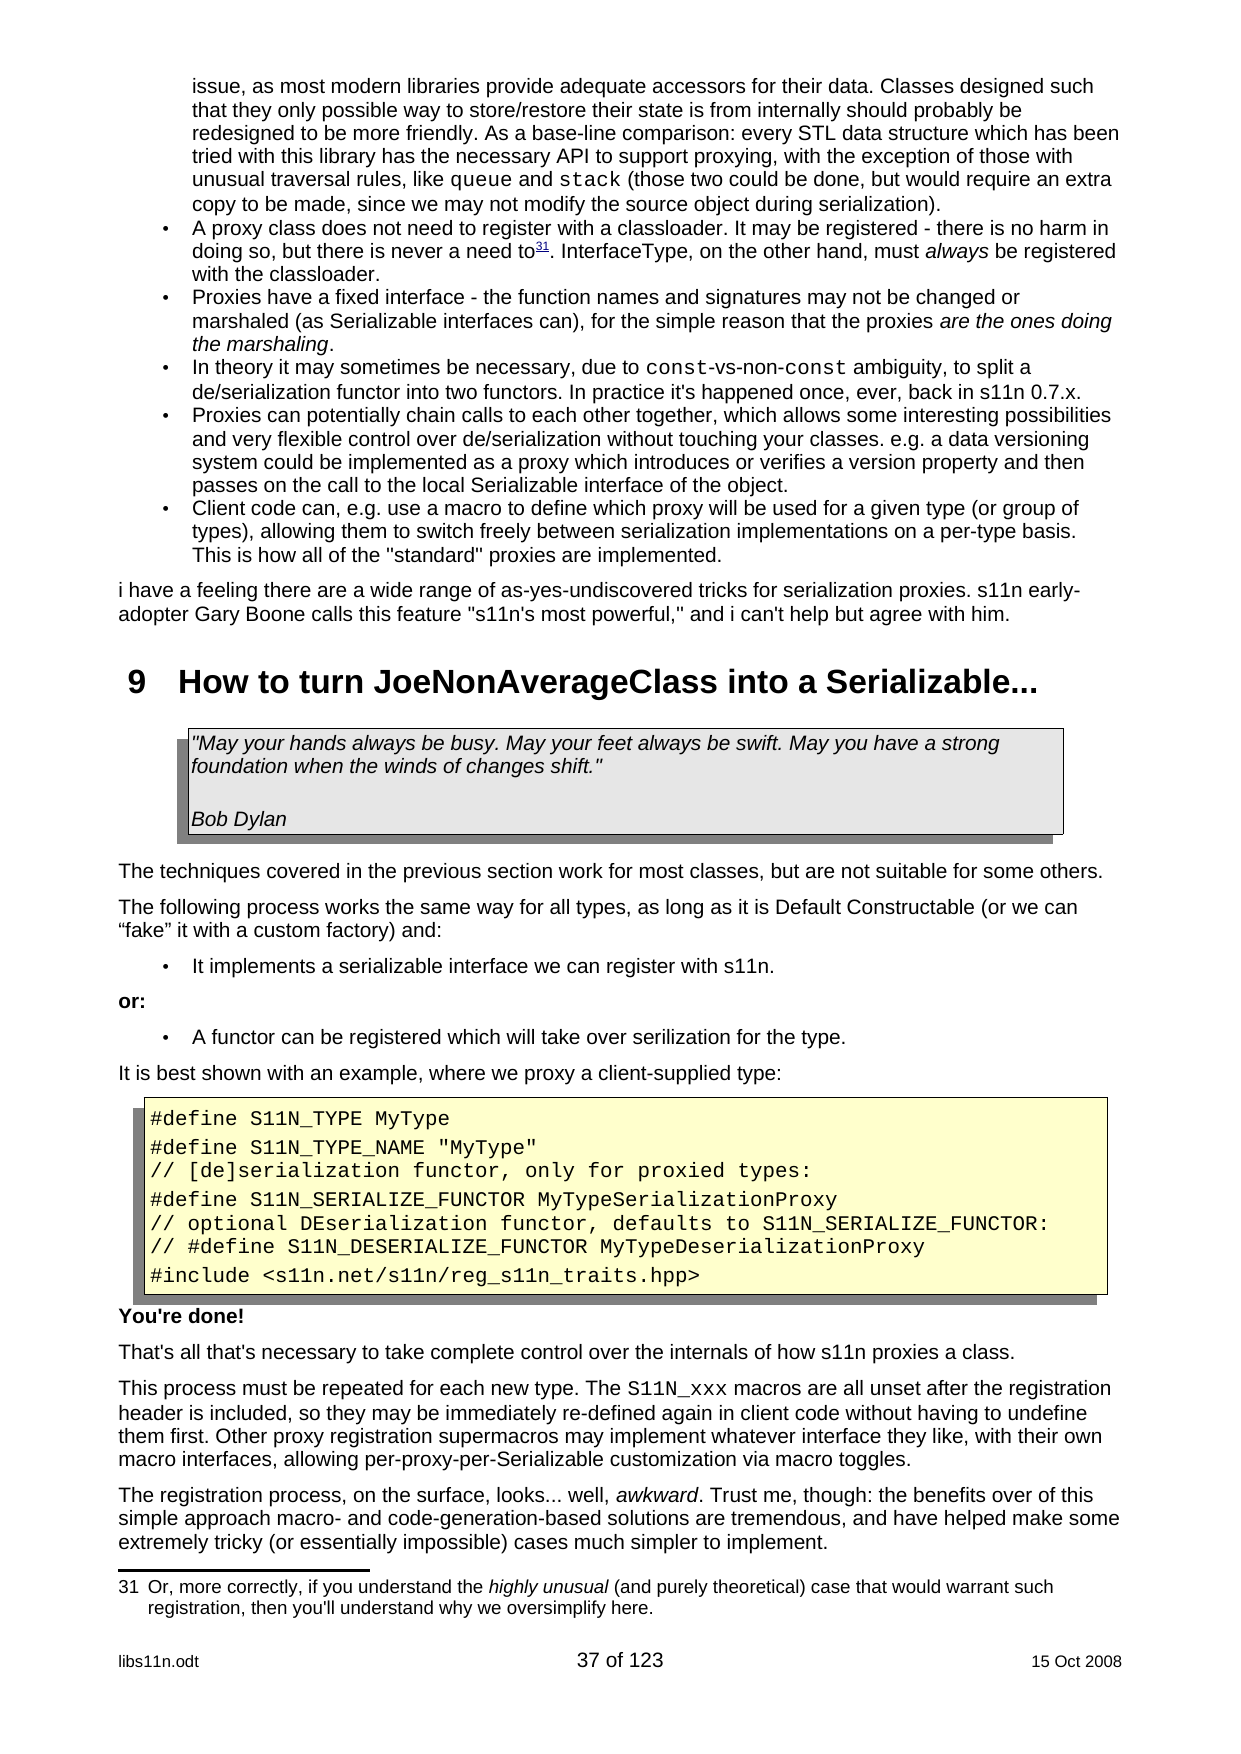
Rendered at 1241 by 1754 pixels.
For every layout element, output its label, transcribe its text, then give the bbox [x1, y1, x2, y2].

text The registration process, on the surface, looks... well, awkward. Trust me, though: the benefits over of this simple approach macro- and code-generation-based solutions are tremendous, and have helped make some extremely tricky (or essentially impossible) cases much simpler to implement. [118, 1484, 1122, 1553]
list Proxies have a fixed interface - the function names and signatures may not be changed or marshaled (as Serializable interfaces can), for the simple reason that the proxies are the ones doing the marshaling. [162, 286, 1122, 356]
text The techniques covered in the previous section work for most classes, but are not suitable for some others. [118, 859, 1122, 883]
list Client code can, e.g. use a macro to define which proxy will be used for a given type (or group of types), allowing them to switch freely between serialization implementations on a per-type basis. This is how all of the ''standard'' proxies are implemented. [162, 497, 1122, 567]
text // optional DEserialization functor, defaults to S11N_SERIALIZE_FUNCTOR: [145, 1206, 1107, 1230]
text You're done! [118, 1305, 1122, 1328]
text or: [118, 990, 1122, 1013]
text "May your hands always be busy. May your feet always be swift. May you have a strong foundation when the winds of changes shift." [189, 729, 1063, 778]
text That's all that's necessary to take complete control over the internals of how s11n proxies a class. [118, 1341, 1122, 1364]
list issue, as most modern libraries provide adequate accessors for their data. Classes designed such that they only possible way to store/restore their state is from internally should probably be redesigned to be more friendly. As a base-line comparison: every STL data structure which has been tried with this library has the necessary API to support proxying, with the exception of those with unusual traversal rules, like queue and stack (those two could be done, but would require an extra copy to be made, since we may not modify the source object during serialization). [162, 75, 1122, 216]
list In theory it may sometimes be necessary, due to const-vs-non-const ambiguity, to split a de/serialization functor into two functors. In practice it's happened once, ever, back in s11n 0.7.x. [162, 356, 1122, 404]
text This process must be repeated for each new type. The S11N_xxx macros are all unset after the registration header is included, so they may be immediately re-defined again in client code without having to undefine them first. Other proxy registration supermacros may implement whatever interface they like, with their own macro interfaces, allowing per-proxy-per-Serializable customization via macro toggles. [118, 1376, 1122, 1471]
list Or, more correctly, if you understand the highly unusual (and purely theoretical) case that would warrant such registration, then you'll understand why we oversimplify here. [118, 1577, 1122, 1618]
text The following process works the same way for all types, as long as it is Default Constructable (or we can “fake” it with a custom factory) and: [118, 895, 1122, 942]
list Proxies can potentially chain calls to each other together, which allows some interesting possibilities and very flexible control over de/serialization without touching your classes. e.g. a data versioning system could be implemented as a proxy which introduces or verifies a version property and then passes on the call to the local Serializable interface of the object. [162, 404, 1122, 497]
text i have a feeling there are a wide range of as-yes-undiscovered tricks for serialization proxies. s11n early-adopter Gary Boone calls this feature ''s11n's most powerful,'' and i can't help but agree with him. [118, 579, 1122, 626]
text It is best shown with an example, where we proxy a client-supplied type: [118, 1061, 1122, 1084]
text // [de]serialization functor, only for proxied types: [145, 1154, 1107, 1178]
text #define S11N_TYPE_NAME "MyType" [145, 1126, 1107, 1154]
list A functor can be registered which will take over serilization for the type. [162, 1026, 1122, 1049]
text // #define S11N_DESERIALIZE_FUNCTOR MyTypeDeserializationProxy [145, 1230, 1107, 1254]
text #define S11N_SERIALIZE_FUNCTOR MyTypeSerializationProxy [145, 1178, 1107, 1206]
text #include <s11n.net/s11n/reg_s11n_traits.hpp> [145, 1254, 1107, 1294]
list It implements a serializable interface we can register with s11n. [162, 954, 1122, 977]
text Bob Dylan [189, 804, 1063, 834]
subtitle How to turn JoeNonAverageClass into a Serializable... [118, 663, 1122, 701]
list A proxy class does not need to register with a classloader. It may be registered - there is no harm in doing so, but there is never a need to. InterfaceType, on the other hand, must always be registered with the classloader. [162, 216, 1122, 286]
text #define S11N_TYPE MyType [145, 1098, 1107, 1126]
